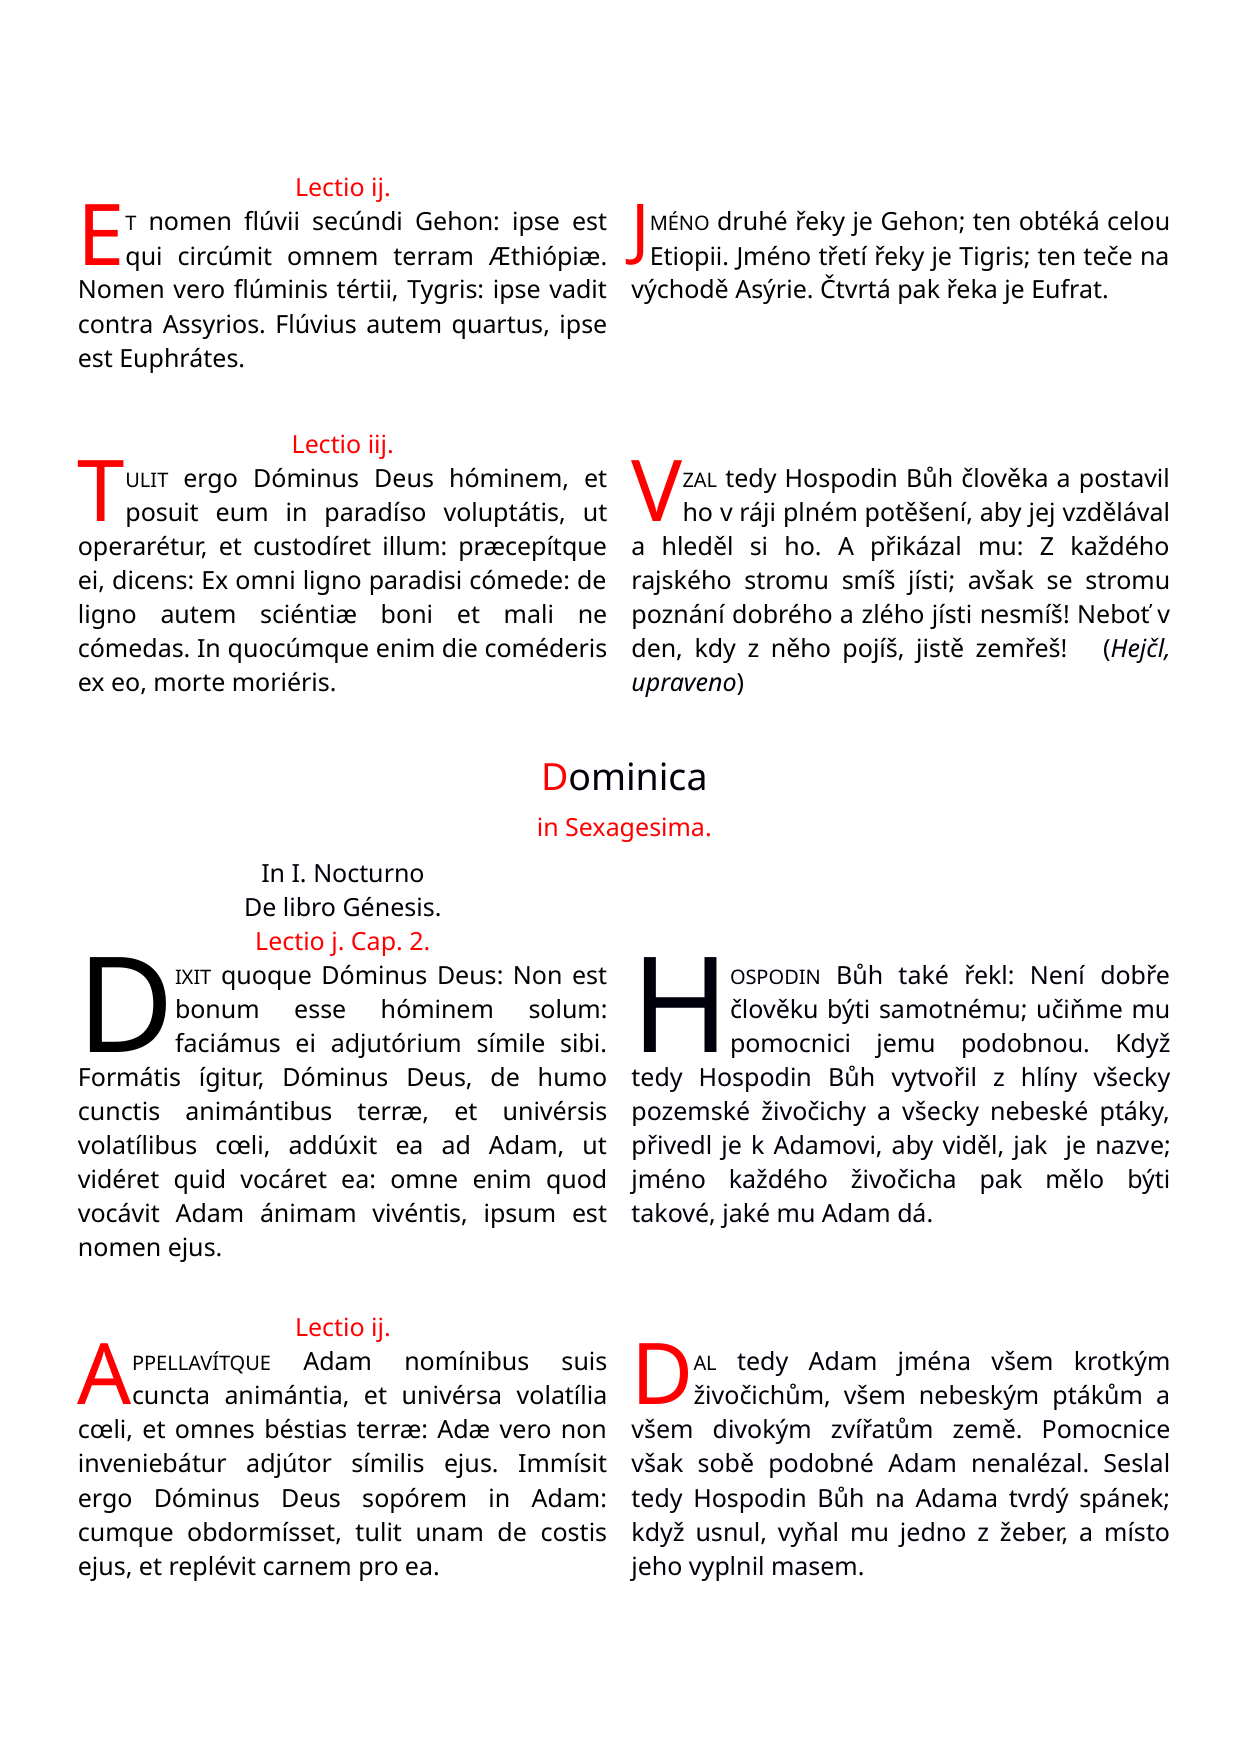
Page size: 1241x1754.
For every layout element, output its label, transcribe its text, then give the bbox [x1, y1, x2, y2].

table_cell Jméno druhé řeky je Gehon; ten obtéká celou Etiopii. Jméno třetí řeky je Tigris; ten teče na východě Asýrie. Čtvrtá pak řeka je Eufrat. [619, 164, 1182, 420]
table_cell Dal tedy Adam jména všem krotkým živočichům, všem nebeským ptákům a všem divokým zvířatům země. Pomocnice však sobě podobné Adam nenalézal. Seslal tedy Hospodin Bůh na Adama tvrdý spánek; když usnul, vyňal mu jedno z žeber, a místo jeho vyplnil masem. [619, 1304, 1182, 1622]
table_cell Dominica in Sexagesima. [66, 745, 1182, 849]
table_cell [619, 118, 1182, 164]
table_cell Vzal tedy Hospodin Bůh člověka a postavil ho v ráji plném potěšení, aby jej vzdělával a hleděl si ho. A přikázal mu: Z každého rajského stromu smíš jísti; avšak se stromu poznání dobrého a zlého jísti nesmíš! Neboť v den, kdy z něho pojíš, jistě zemřeš! (Hejčl, upraveno) [619, 420, 1182, 745]
table_cell Lectio iij. Tulit ergo Dóminus Deus hóminem, et posuit eum in paradíso voluptátis, ut operarétur, et custodíret illum: præcepítque ei, dicens: Ex omni ligno paradisi cómede: de ligno autem sciéntiæ boni et mali ne cómedas. In quocúmque enim die coméderis ex eo, morte moriéris. [66, 420, 619, 745]
table_cell Lectio ij. Appellavítque Adam nomínibus suis cuncta animántia, et univérsa volatília cœli, et omnes béstias terræ: Adæ vero non inveniebátur adjútor símilis ejus. Immísit ergo Dóminus Deus sopórem in Adam: cumque obdormísset, tulit unam de costis ejus, et replévit carnem pro ea. [66, 1304, 619, 1622]
table_cell In I. Nocturno De libro Génesis. Lectio j. Cap. 2. Dixit quoque Dóminus Deus: Non est bonum esse hóminem solum: faciámus ei adjutórium símile sibi. Formátis ígitur, Dóminus Deus, de humo cunctis animántibus terræ, et univérsis volatílibus cœli, addúxit ea ad Adam, ut vidéret quid vocáret ea: omne enim quod vocávit Adam ánimam vivéntis, ipsum est nomen ejus. [66, 849, 619, 1304]
table_cell Hospodin Bůh také řekl: Není dobře člověku býti samotnému; učiňme mu pomocnici jemu podobnou. Když tedy Hospodin Bůh vytvořil z hlíny všecky pozemské živočichy a všecky nebeské ptáky, přivedl je k Adamovi, aby viděl, jak je nazve; jméno každého živočicha pak mělo býti takové, jaké mu Adam dá. [619, 849, 1182, 1304]
table_cell [66, 118, 619, 164]
table_cell Lectio ij. Et nomen flúvii secúndi Gehon: ipse est qui circúmit omnem terram Æthiópiæ. Nomen vero flúminis tértii, Tygris: ipse vadit contra Assyrios. Flúvius autem quartus, ipse est Euphrátes. [66, 164, 619, 420]
